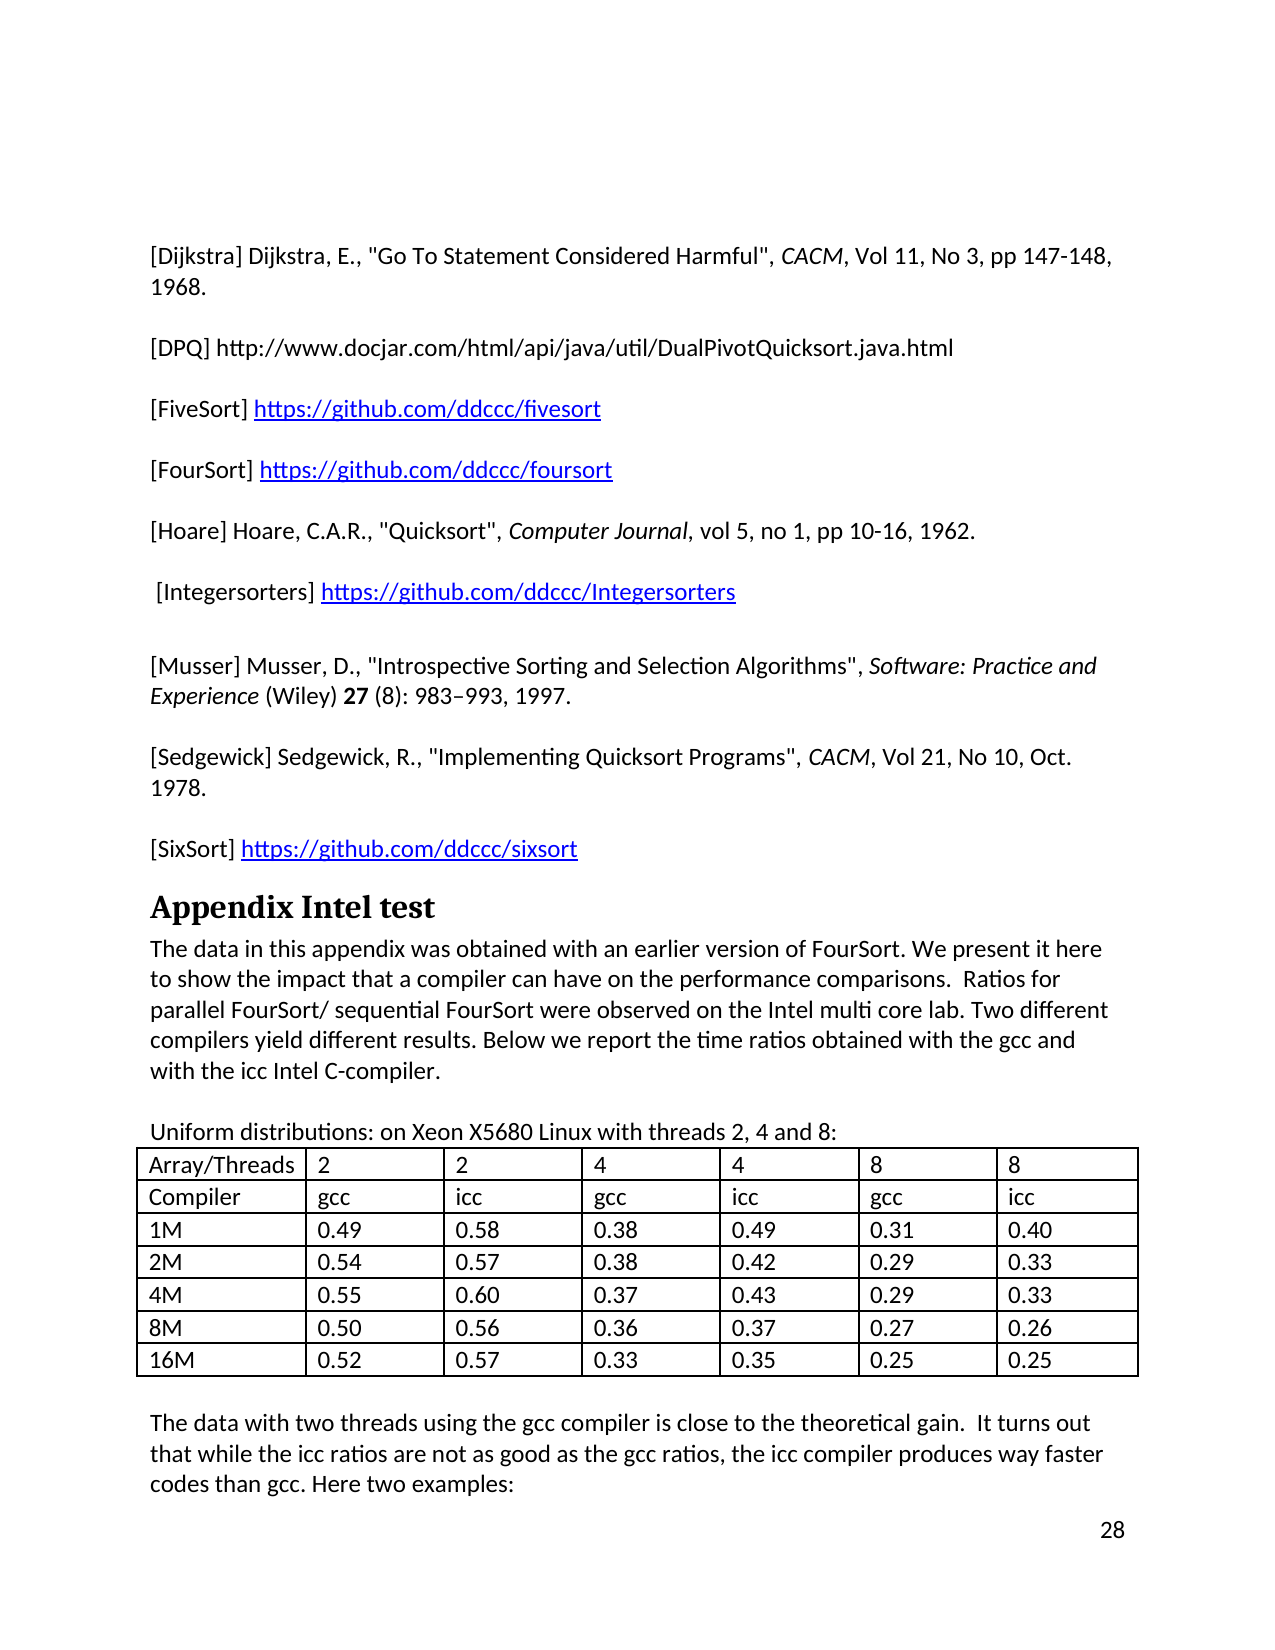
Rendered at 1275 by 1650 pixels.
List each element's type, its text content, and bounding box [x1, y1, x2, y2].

text [DPQ] http://www.docjar.com/html/api/java/util/DualPivotQuicksort.java.html [150, 332, 1125, 363]
table_cell gcc [583, 1181, 719, 1212]
table_cell 0.40 [998, 1214, 1137, 1244]
table_cell 0.27 [860, 1312, 996, 1342]
table_cell 0.49 [721, 1214, 858, 1244]
table_cell icc [721, 1181, 858, 1212]
table_cell 0.56 [445, 1312, 581, 1342]
text The data in this appendix was obtained with an earlier version of FourSort. We present it here to show the impact that a compiler can have on the performance comparisons. Ratios for parallel FourSort/ sequential FourSort were observed on the Intel multi core lab. Two different compilers yield different results. Below we report the time ratios obtained with the gcc and with the icc Intel C-compiler. [150, 933, 1125, 1086]
text [Dijkstra] Dijkstra, E., "Go To Statement Considered Harmful", CACM, Vol 11, No 3, pp 147-148, 1968. [150, 241, 1125, 302]
text [Sedgewick] Sedgewick, R., "Implementing Quicksort Programs", CACM, Vol 21, No 10, Oct. 1978. [150, 741, 1125, 802]
table_cell 0.42 [721, 1247, 858, 1277]
table_cell 0.43 [721, 1279, 858, 1310]
table_cell Compiler [138, 1181, 305, 1212]
table_cell gcc [307, 1181, 443, 1212]
table_cell 0.60 [445, 1279, 581, 1310]
table_cell 0.38 [583, 1247, 719, 1277]
table_cell 4M [138, 1279, 305, 1310]
table_cell 0.33 [998, 1279, 1137, 1310]
table_cell 0.57 [445, 1344, 581, 1375]
table_cell 0.25 [860, 1344, 996, 1375]
text [Integersorters] https://github.com/ddccc/Integersorters [150, 576, 1125, 607]
text [FiveSort] https://github.com/ddccc/fivesort [150, 393, 1125, 424]
table_cell 16M [138, 1344, 305, 1375]
table_cell 0.26 [998, 1312, 1137, 1342]
table_cell 0.25 [998, 1344, 1137, 1375]
table_cell 0.37 [583, 1279, 719, 1310]
table_cell 0.50 [307, 1312, 443, 1342]
subtitle Appendix Intel test [150, 888, 1125, 927]
table_cell 0.55 [307, 1279, 443, 1310]
table_cell 0.37 [721, 1312, 858, 1342]
table_cell icc [445, 1181, 581, 1212]
table_cell icc [998, 1181, 1137, 1212]
table_cell 8M [138, 1312, 305, 1342]
table_cell 0.52 [307, 1344, 443, 1375]
table_header Array/Threads [138, 1149, 305, 1179]
table_cell 0.54 [307, 1247, 443, 1277]
table_cell 0.38 [583, 1214, 719, 1244]
text [FourSort] https://github.com/ddccc/foursort [150, 454, 1125, 485]
table_cell 0.35 [721, 1344, 858, 1375]
text Uniform distributions: on Xeon X5680 Linux with threads 2, 4 and 8: [150, 1116, 1125, 1147]
text [Musser] Musser, D., "Introspective Sorting and Selection Algorithms", Software: Practice and Experience (Wiley) 27 (8): 983–993, 1997. [150, 650, 1125, 711]
table_cell 1M [138, 1214, 305, 1244]
text The data with two threads using the gcc compiler is close to the theoretical gain. It turns out that while the icc ratios are not as good as the gcc ratios, the icc compiler produces way faster codes than gcc. Here two examples: [150, 1407, 1125, 1499]
table_cell 0.29 [860, 1247, 996, 1277]
table_cell 0.49 [307, 1214, 443, 1244]
table_cell 0.31 [860, 1214, 996, 1244]
table_cell gcc [860, 1181, 996, 1212]
table_cell 0.33 [583, 1344, 719, 1375]
table_cell 0.29 [860, 1279, 996, 1310]
table_header 4 [721, 1149, 858, 1179]
table_header 2 [307, 1149, 443, 1179]
table_header 8 [998, 1149, 1137, 1179]
text [Hoare] Hoare, C.A.R., "Quicksort", Computer Journal, vol 5, no 1, pp 10-16, 1962. [150, 515, 1125, 546]
table_header 2 [445, 1149, 581, 1179]
table_cell 0.36 [583, 1312, 719, 1342]
table_cell 0.33 [998, 1247, 1137, 1277]
table_header 4 [583, 1149, 719, 1179]
table_header 8 [860, 1149, 996, 1179]
table_cell 0.57 [445, 1247, 581, 1277]
table_cell 0.58 [445, 1214, 581, 1244]
text [SixSort] https://github.com/ddccc/sixsort [150, 833, 1125, 863]
table_cell 2M [138, 1247, 305, 1277]
